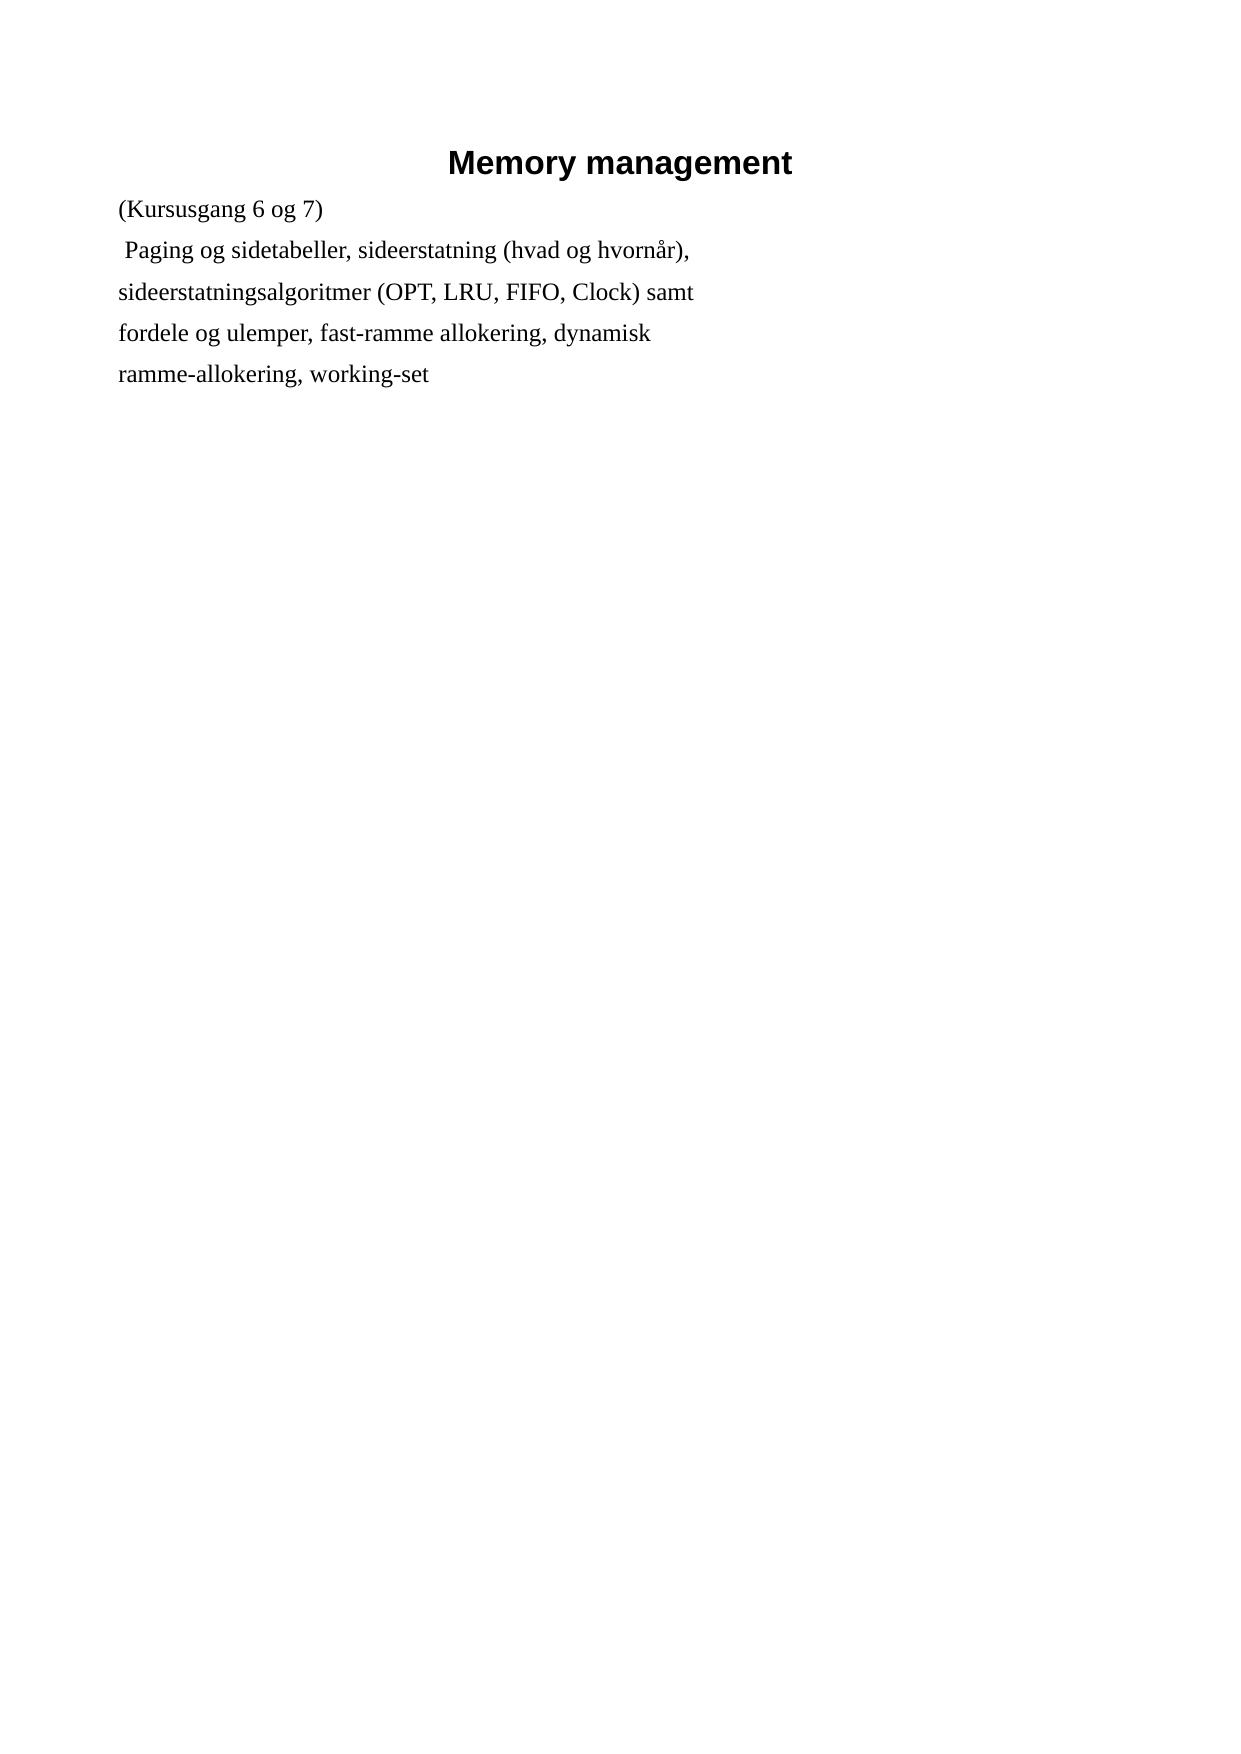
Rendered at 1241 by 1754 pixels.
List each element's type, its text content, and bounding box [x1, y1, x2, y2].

text fordele og ulemper, fast-ramme allokering, dynamisk [118, 318, 1122, 347]
text sideerstatningsalgoritmer (OPT, LRU, FIFO, Clock) samt [118, 277, 1122, 306]
subtitle Memory management [118, 143, 1122, 182]
text ramme-allokering, working-set [118, 359, 1122, 388]
text (Kursusgang 6 og 7) [118, 194, 1122, 223]
text Paging og sidetabeller, sideerstatning (hvad og hvornår), [118, 236, 1122, 264]
